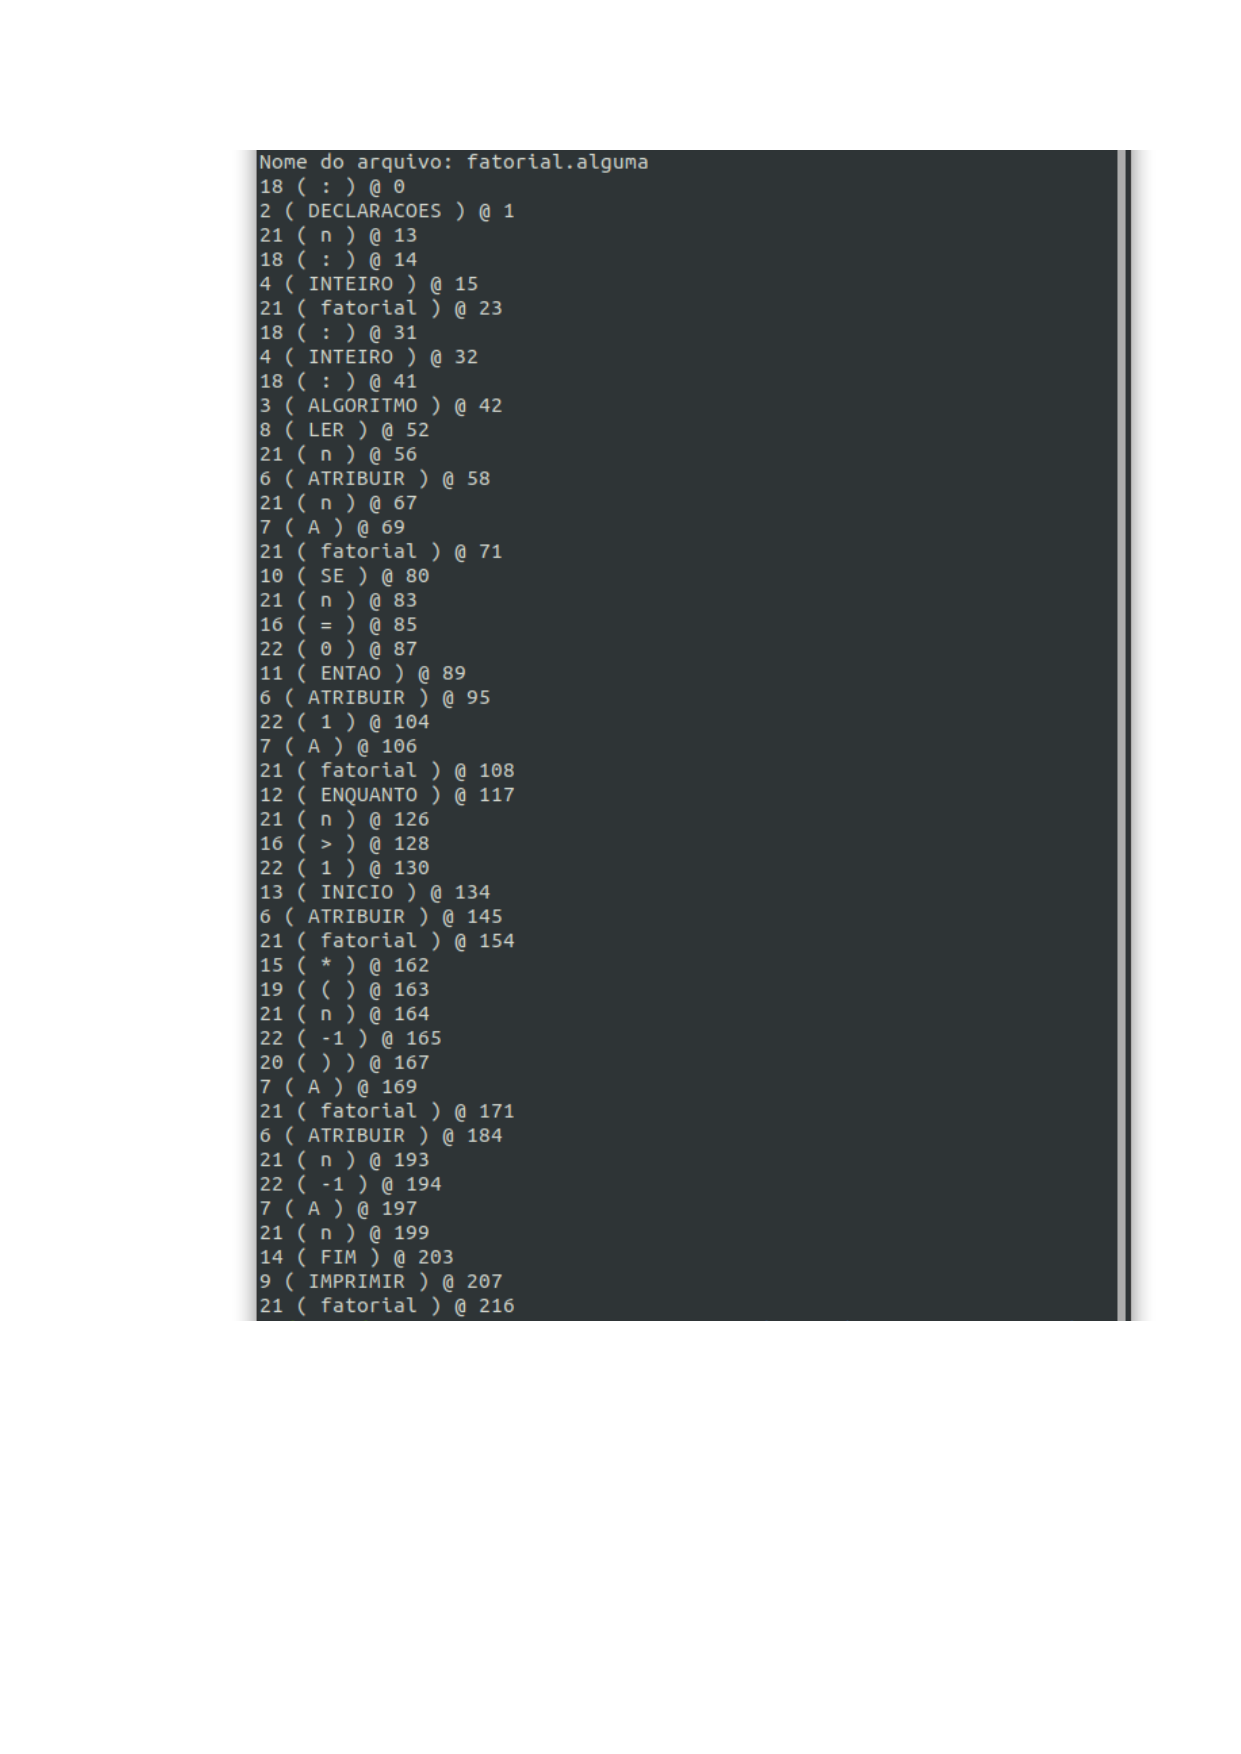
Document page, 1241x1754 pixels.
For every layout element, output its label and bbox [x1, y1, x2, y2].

picture [223, 150, 1160, 1321]
